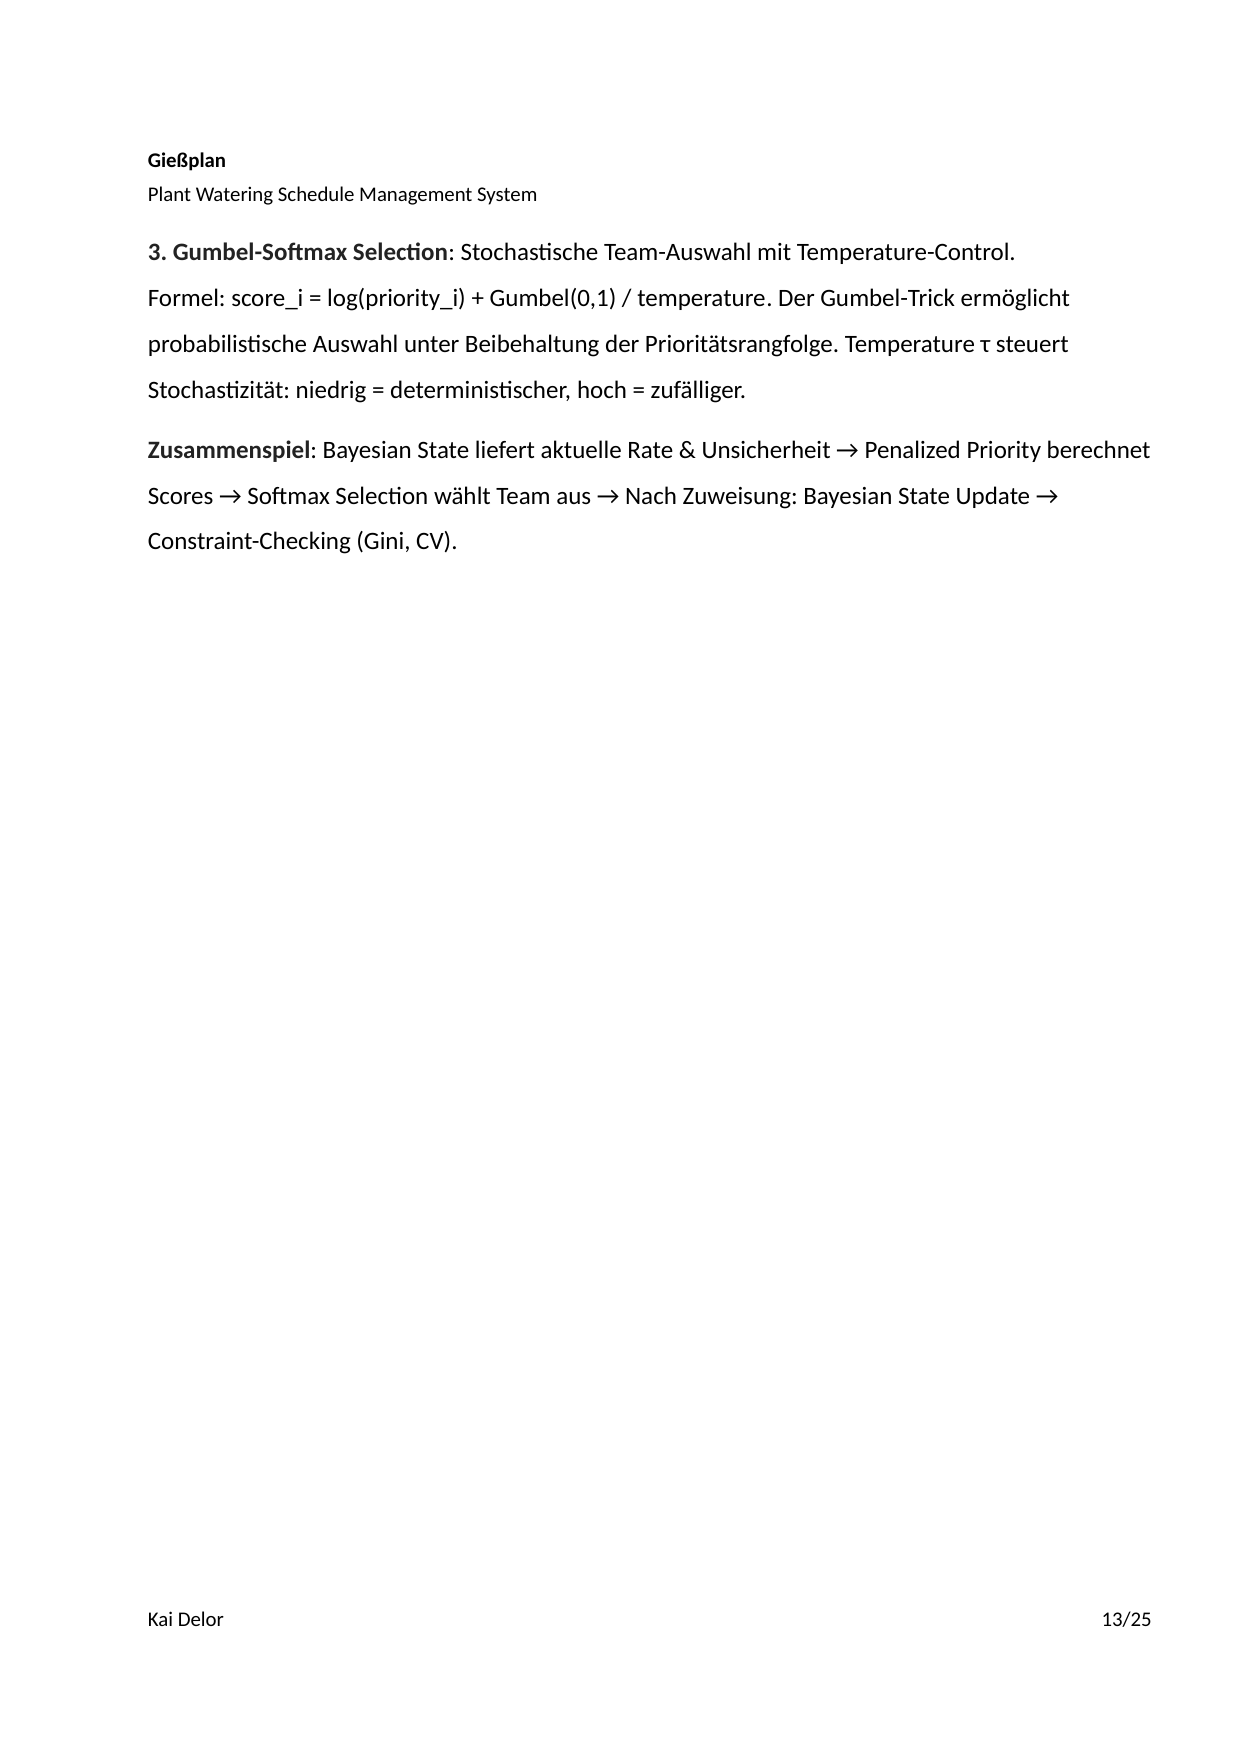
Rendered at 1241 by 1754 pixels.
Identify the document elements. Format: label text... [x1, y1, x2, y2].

text Zusammenspiel: Bayesian State liefert aktuelle Rate & Unsicherheit → Penalized Priority berechnet Scores → Softmax Selection wählt Team aus → Nach Zuweisung: Bayesian State Update → Constraint-Checking (Gini, CV). [148, 434, 1152, 556]
text 3. Gumbel-Softmax Selection: Stochastische Team-Auswahl mit Temperature-Control. Formel: score_i = log(priority_i) + Gumbel(0,1) / temperature. Der Gumbel-Trick ermöglicht probabilistische Auswahl unter Beibehaltung der Prioritätsrangfolge. Temperature τ steuert Stochastizität: niedrig = deterministischer, hoch = zufälliger. [148, 237, 1152, 404]
